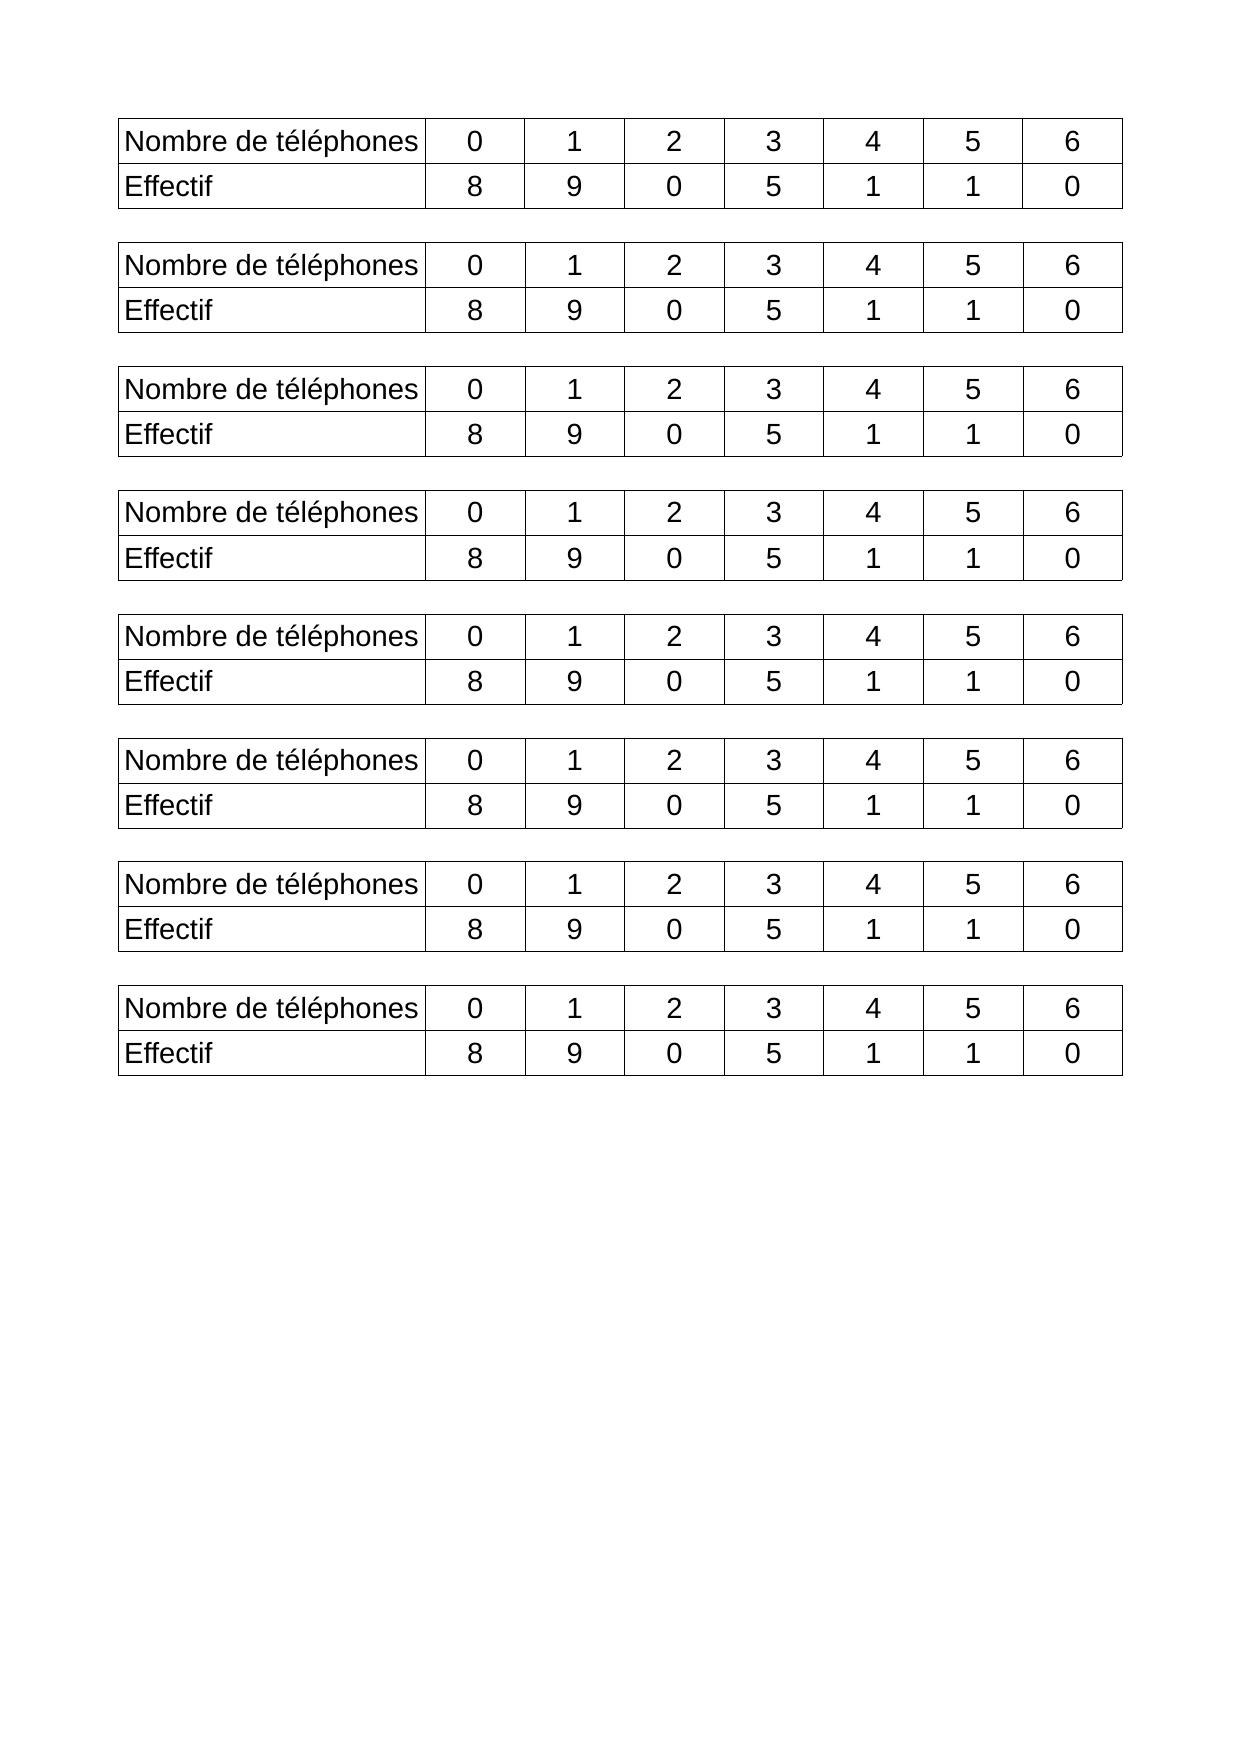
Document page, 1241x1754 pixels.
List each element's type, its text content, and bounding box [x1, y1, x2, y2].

table_header 0 [426, 243, 525, 287]
table_cell 0 [625, 164, 724, 208]
table_header 4 [824, 367, 923, 411]
table_header 2 [625, 243, 724, 287]
table_cell 8 [426, 1031, 525, 1075]
table_header 6 [1024, 739, 1122, 782]
table_cell 5 [725, 660, 823, 704]
table_cell 5 [725, 288, 823, 332]
table_cell 0 [625, 784, 724, 828]
table_header 0 [426, 615, 525, 659]
table_header Nombre de téléphones [119, 367, 425, 411]
table_cell 1 [924, 660, 1023, 704]
table_header 2 [625, 367, 724, 411]
table_header 6 [1024, 367, 1122, 411]
table_header 3 [725, 739, 823, 782]
table_cell 1 [924, 784, 1023, 828]
table_cell 0 [625, 536, 724, 580]
table_cell 1 [824, 660, 923, 704]
table_cell 0 [1024, 412, 1122, 456]
table_header 3 [725, 615, 823, 659]
table_cell 8 [426, 784, 525, 828]
table_header Nombre de téléphones [119, 615, 425, 659]
table_cell 1 [824, 784, 923, 828]
table_cell 0 [625, 412, 724, 456]
table_cell 8 [426, 536, 525, 580]
table_cell 8 [426, 907, 525, 951]
table_header 3 [725, 119, 823, 163]
table_header 2 [625, 119, 724, 163]
table_header 3 [725, 491, 823, 535]
table_cell 1 [924, 164, 1022, 208]
table_cell 1 [924, 907, 1023, 951]
table_cell Effectif [119, 907, 425, 951]
table_header 1 [526, 367, 624, 411]
table_header 1 [526, 615, 624, 659]
table_header 4 [824, 615, 923, 659]
table_cell Effectif [119, 660, 425, 704]
table_cell Effectif [119, 288, 425, 332]
table_header 4 [824, 739, 923, 782]
table_header Nombre de téléphones [119, 986, 425, 1030]
table_cell 5 [725, 536, 823, 580]
table_cell 0 [1024, 784, 1122, 828]
table_cell 5 [725, 907, 823, 951]
table_header 5 [924, 986, 1023, 1030]
table_cell Effectif [119, 1031, 425, 1075]
table_header 1 [526, 739, 624, 782]
table_header 5 [924, 739, 1023, 782]
table_cell 1 [824, 907, 923, 951]
table_header 2 [625, 491, 724, 535]
table_header 4 [824, 243, 923, 287]
table_header 6 [1024, 862, 1122, 906]
table_cell 9 [525, 164, 624, 208]
table_header 5 [924, 119, 1022, 163]
table_header 2 [625, 862, 724, 906]
table_cell Effectif [119, 784, 425, 828]
table_header 4 [824, 862, 923, 906]
table_header 1 [526, 243, 624, 287]
table_header Nombre de téléphones [119, 119, 425, 163]
table_cell Effectif [119, 412, 425, 456]
table_header 6 [1024, 986, 1122, 1030]
table_cell 0 [625, 660, 724, 704]
table_cell 8 [426, 288, 525, 332]
table_header 0 [426, 986, 525, 1030]
table_cell 5 [725, 1031, 823, 1075]
table_header 3 [725, 862, 823, 906]
table_cell 8 [426, 412, 525, 456]
table_header 0 [426, 739, 525, 782]
table_header Nombre de téléphones [119, 862, 425, 906]
table_header 3 [725, 367, 823, 411]
table_cell 9 [526, 784, 624, 828]
table_header 6 [1024, 491, 1122, 535]
table_cell 0 [625, 288, 724, 332]
table_header Nombre de téléphones [119, 243, 425, 287]
table_cell 8 [426, 164, 524, 208]
table_cell 0 [1024, 660, 1122, 704]
table_cell 0 [625, 1031, 724, 1075]
table_cell 1 [824, 536, 923, 580]
table_cell 9 [526, 660, 624, 704]
table_cell 0 [1023, 164, 1122, 208]
table_cell 1 [924, 536, 1023, 580]
table_header 6 [1023, 119, 1122, 163]
table_header 1 [526, 862, 624, 906]
table_header 5 [924, 367, 1023, 411]
table_cell 5 [725, 164, 823, 208]
table_header 5 [924, 862, 1023, 906]
table_cell 5 [725, 412, 823, 456]
table_header 4 [824, 986, 923, 1030]
table_header 2 [625, 739, 724, 782]
table_header 5 [924, 615, 1023, 659]
table_header 6 [1024, 615, 1122, 659]
table_header 1 [526, 491, 624, 535]
table_cell 9 [526, 1031, 624, 1075]
table_header Nombre de téléphones [119, 491, 425, 535]
table_cell 1 [824, 412, 923, 456]
table_header Nombre de téléphones [119, 739, 425, 782]
table_header 5 [924, 491, 1023, 535]
table_header 0 [426, 862, 525, 906]
table_header 3 [725, 986, 823, 1030]
table_cell 1 [824, 288, 923, 332]
table_header 0 [426, 367, 525, 411]
table_cell 1 [924, 288, 1023, 332]
table_cell 9 [526, 288, 624, 332]
table_header 1 [526, 986, 624, 1030]
table_cell 1 [924, 412, 1023, 456]
table_cell 0 [1024, 1031, 1122, 1075]
table_cell 1 [824, 1031, 923, 1075]
table_header 2 [625, 986, 724, 1030]
table_header 4 [824, 119, 923, 163]
table_cell 1 [924, 1031, 1023, 1075]
table_cell 0 [1024, 288, 1122, 332]
table_cell 9 [526, 412, 624, 456]
table_cell 9 [526, 907, 624, 951]
table_cell 0 [625, 907, 724, 951]
table_header 1 [525, 119, 624, 163]
table_cell Effectif [119, 164, 425, 208]
table_cell 9 [526, 536, 624, 580]
table_header 6 [1024, 243, 1122, 287]
table_cell 5 [725, 784, 823, 828]
table_cell Effectif [119, 536, 425, 580]
table_cell 0 [1024, 536, 1122, 580]
table_header 0 [426, 491, 525, 535]
table_header 0 [426, 119, 524, 163]
table_header 5 [924, 243, 1023, 287]
table_cell 1 [824, 164, 923, 208]
table_cell 0 [1024, 907, 1122, 951]
table_cell 8 [426, 660, 525, 704]
table_header 4 [824, 491, 923, 535]
table_header 3 [725, 243, 823, 287]
table_header 2 [625, 615, 724, 659]
